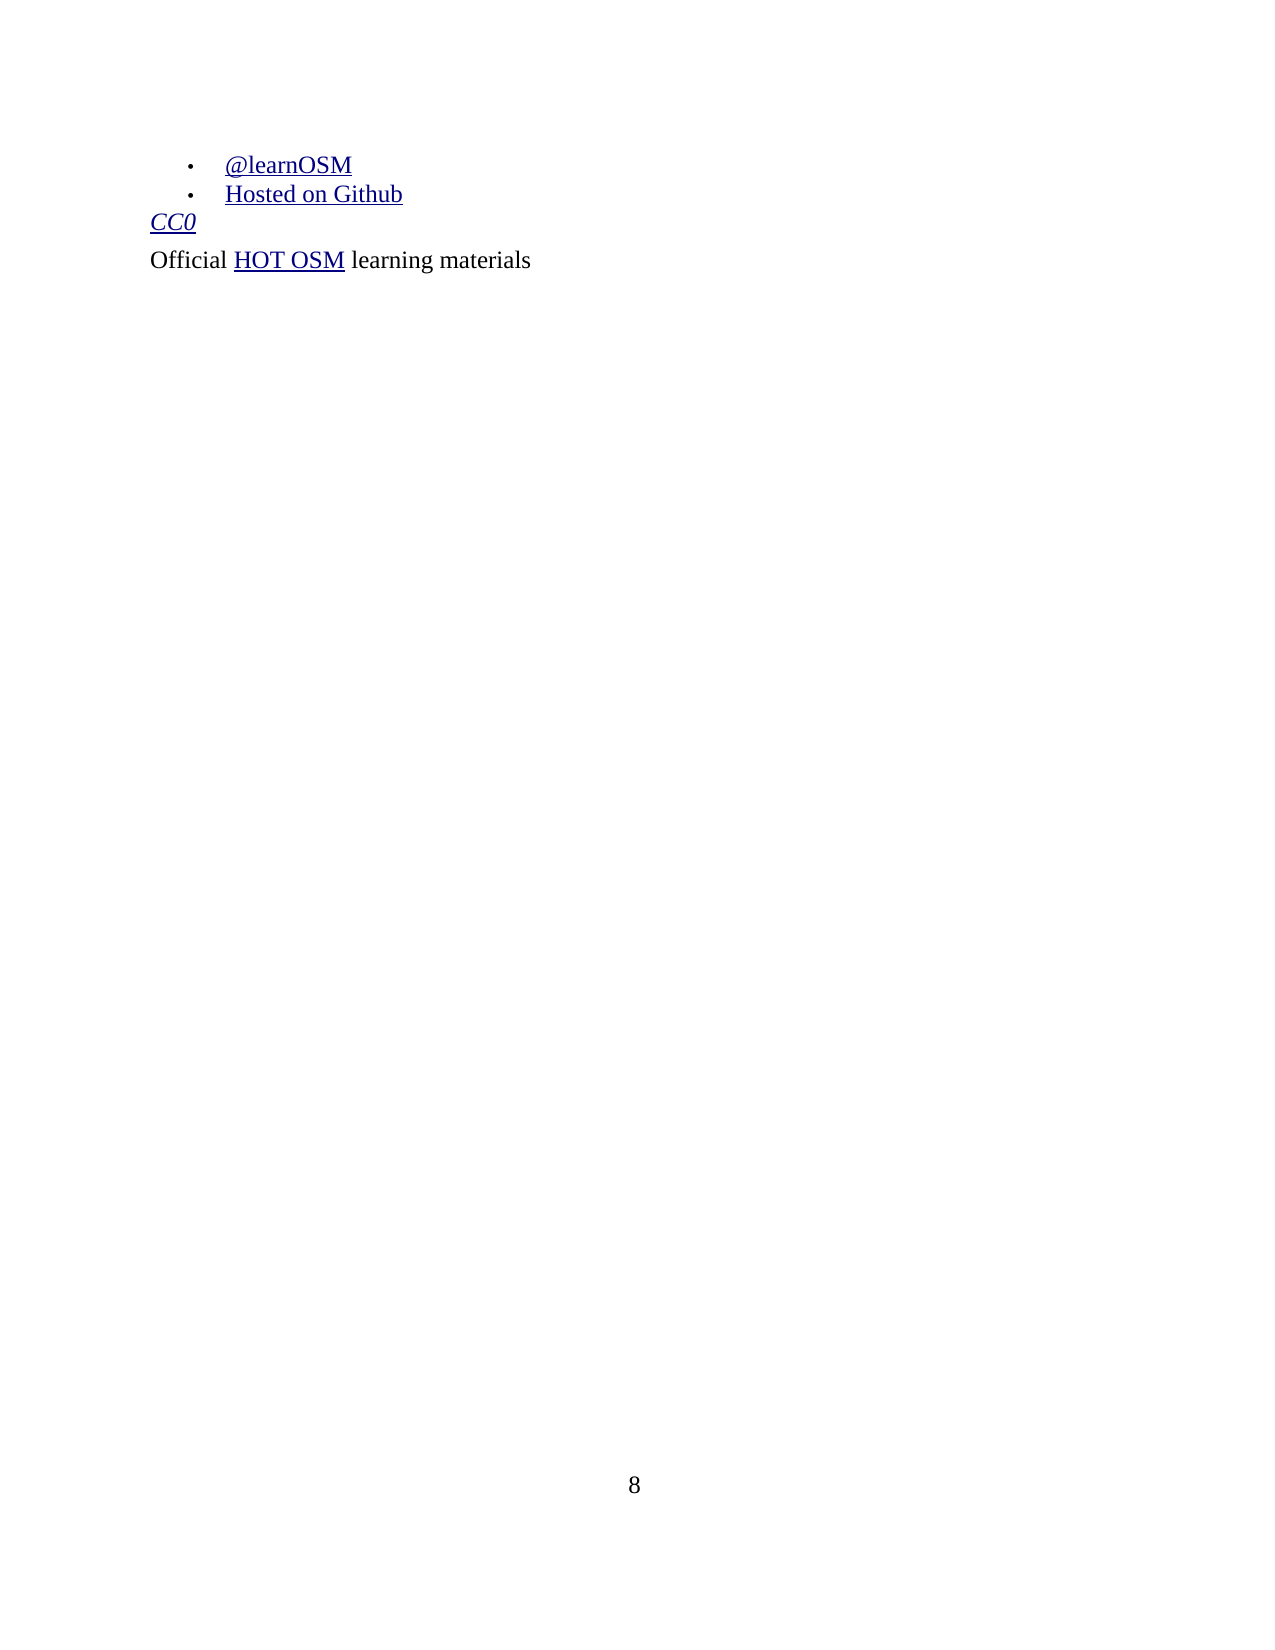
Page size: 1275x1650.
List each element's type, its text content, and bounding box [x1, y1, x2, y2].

text Official HOT OSM learning materials [150, 245, 1125, 274]
list @learnOSM [187, 150, 1125, 179]
text CC0 [150, 207, 1125, 236]
list Hosted on Github [187, 179, 1125, 207]
